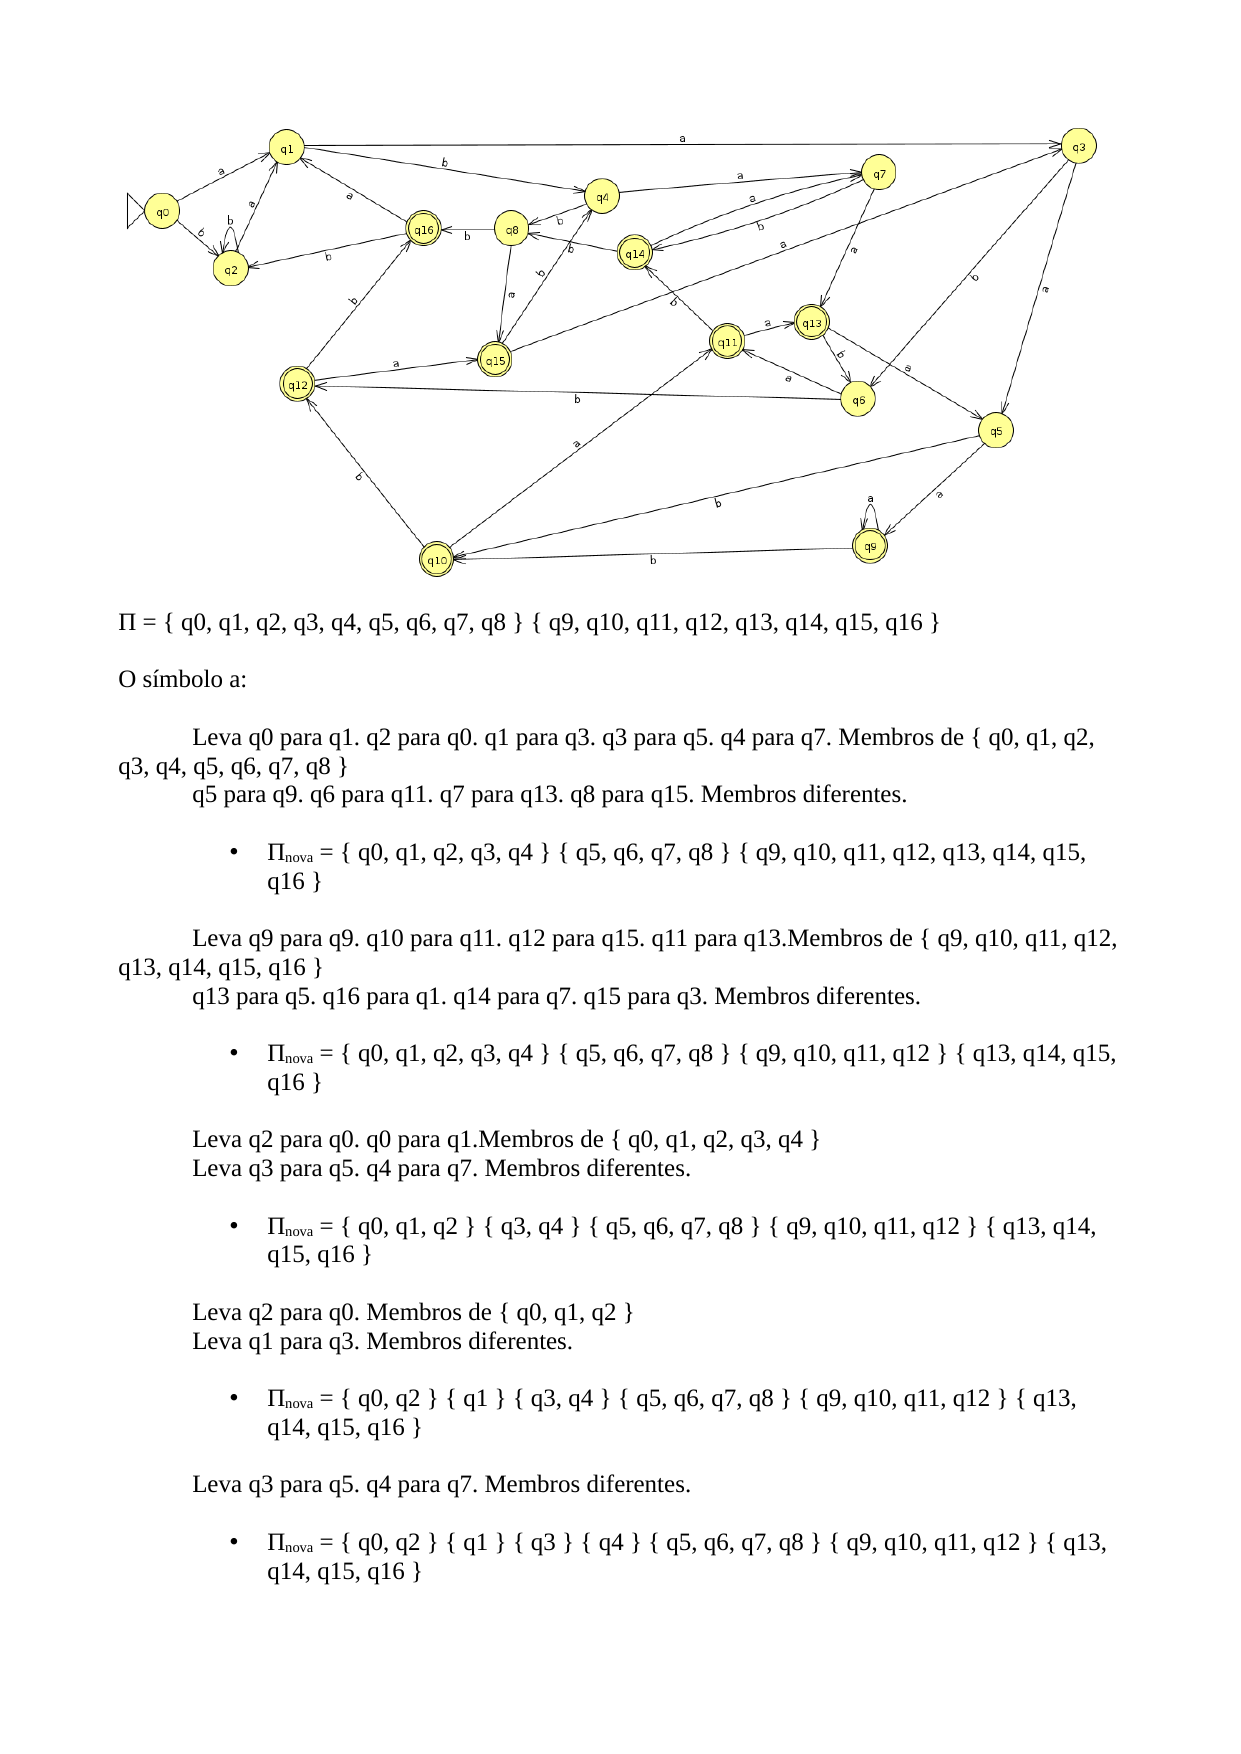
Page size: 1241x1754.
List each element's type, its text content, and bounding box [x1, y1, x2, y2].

text Leva q0 para q1. q2 para q0. q1 para q3. q3 para q5. q4 para q7. Membros de { q0, q1, q2, q3, q4, q5, q6, q7, q8 } [118, 722, 1122, 779]
list Πnova = { q0, q2 } { q1 } { q3, q4 } { q5, q6, q7, q8 } { q9, q10, q11, q12 } { q13, q14, q15, q16 } [229, 1383, 1122, 1441]
text Π = { q0, q1, q2, q3, q4, q5, q6, q7, q8 } { q9, q10, q11, q12, q13, q14, q15, q16 } [118, 607, 1122, 636]
list Πnova = { q0, q1, q2, q3, q4 } { q5, q6, q7, q8 } { q9, q10, q11, q12 } { q13, q14, q15, q16 } [229, 1038, 1122, 1096]
text Leva q2 para q0. Membros de { q0, q1, q2 } [118, 1297, 1122, 1326]
text Leva q9 para q9. q10 para q11. q12 para q15. q11 para q13.Membros de { q9, q10, q11, q12, q13, q14, q15, q16 } [118, 923, 1122, 981]
text Leva q3 para q5. q4 para q7. Membros diferentes. [118, 1153, 1122, 1182]
text Leva q3 para q5. q4 para q7. Membros diferentes. [118, 1469, 1122, 1498]
list Πnova = { q0, q2 } { q1 } { q3 } { q4 } { q5, q6, q7, q8 } { q9, q10, q11, q12 } { q13, q14, q15, q16 } [229, 1527, 1122, 1584]
picture [118, 118, 1123, 579]
list Πnova = { q0, q1, q2 } { q3, q4 } { q5, q6, q7, q8 } { q9, q10, q11, q12 } { q13, q14, q15, q16 } [229, 1211, 1122, 1268]
text Leva q1 para q3. Membros diferentes. [118, 1326, 1122, 1354]
list Πnova = { q0, q1, q2, q3, q4 } { q5, q6, q7, q8 } { q9, q10, q11, q12, q13, q14, q15, q16 } [229, 837, 1122, 894]
text O símbolo a: [118, 664, 1122, 693]
text q13 para q5. q16 para q1. q14 para q7. q15 para q3. Membros diferentes. [118, 981, 1122, 1009]
text q5 para q9. q6 para q11. q7 para q13. q8 para q15. Membros diferentes. [118, 779, 1122, 808]
text Leva q2 para q0. q0 para q1.Membros de { q0, q1, q2, q3, q4 } [118, 1124, 1122, 1153]
